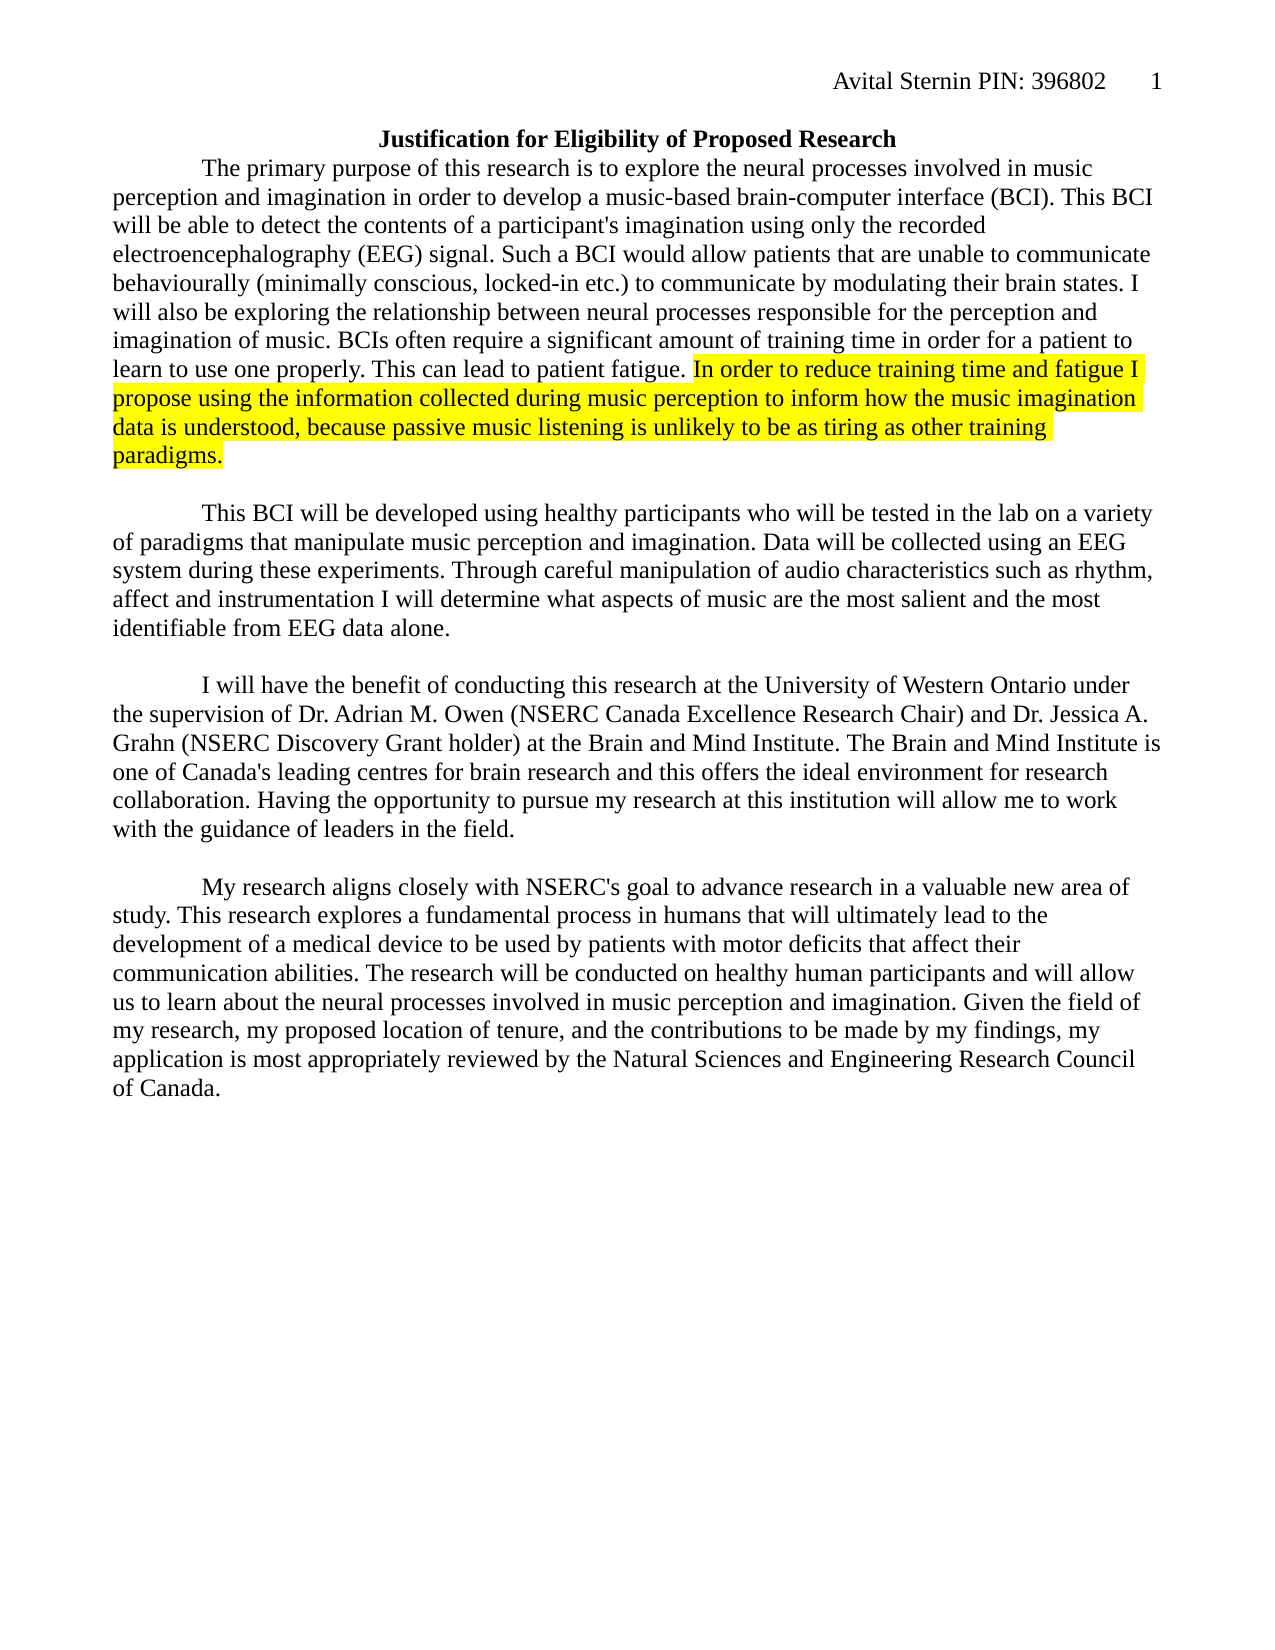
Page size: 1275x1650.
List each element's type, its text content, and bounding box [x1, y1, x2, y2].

text This BCI will be developed using healthy participants who will be tested in the lab on a variety of paradigms that manipulate music perception and imagination. Data will be collected using an EEG system during these experiments. Through careful manipulation of audio characteristics such as rhythm, affect and instrumentation I will determine what aspects of music are the most salient and the most identifiable from EEG data alone. [112, 498, 1162, 642]
text Justification for Eligibility of Proposed Research [112, 124, 1162, 153]
text The primary purpose of this research is to explore the neural processes involved in music perception and imagination in order to develop a music-based brain-computer interface (BCI). This BCI will be able to detect the contents of a participant's imagination using only the recorded electroencephalography (EEG) signal. Such a BCI would allow patients that are unable to communicate behaviourally (minimally conscious, locked-in etc.) to communicate by modulating their brain states. I will also be exploring the relationship between neural processes responsible for the perception and imagination of music. BCIs often require a significant amount of training time in order for a patient to learn to use one properly. This can lead to patient fatigue. In order to reduce training time and fatigue I propose using the information collected during music perception to inform how the music imagination data is understood, because passive music listening is unlikely to be as tiring as other training paradigms. [112, 153, 1162, 469]
text My research aligns closely with NSERC's goal to advance research in a valuable new area of study. This research explores a fundamental process in humans that will ultimately lead to the development of a medical device to be used by patients with motor deficits that affect their communication abilities. The research will be conducted on healthy human participants and will allow us to learn about the neural processes involved in music perception and imagination. Given the field of my research, my proposed location of tenure, and the contributions to be made by my findings, my application is most appropriately reviewed by the Natural Sciences and Engineering Research Council of Canada. [112, 872, 1162, 1102]
text I will have the benefit of conducting this research at the University of Western Ontario under the supervision of Dr. Adrian M. Owen (NSERC Canada Excellence Research Chair) and Dr. Jessica A. Grahn (NSERC Discovery Grant holder) at the Brain and Mind Institute. The Brain and Mind Institute is one of Canada's leading centres for brain research and this offers the ideal environment for research collaboration. Having the opportunity to pursue my research at this institution will allow me to work with the guidance of leaders in the field. [112, 671, 1162, 843]
